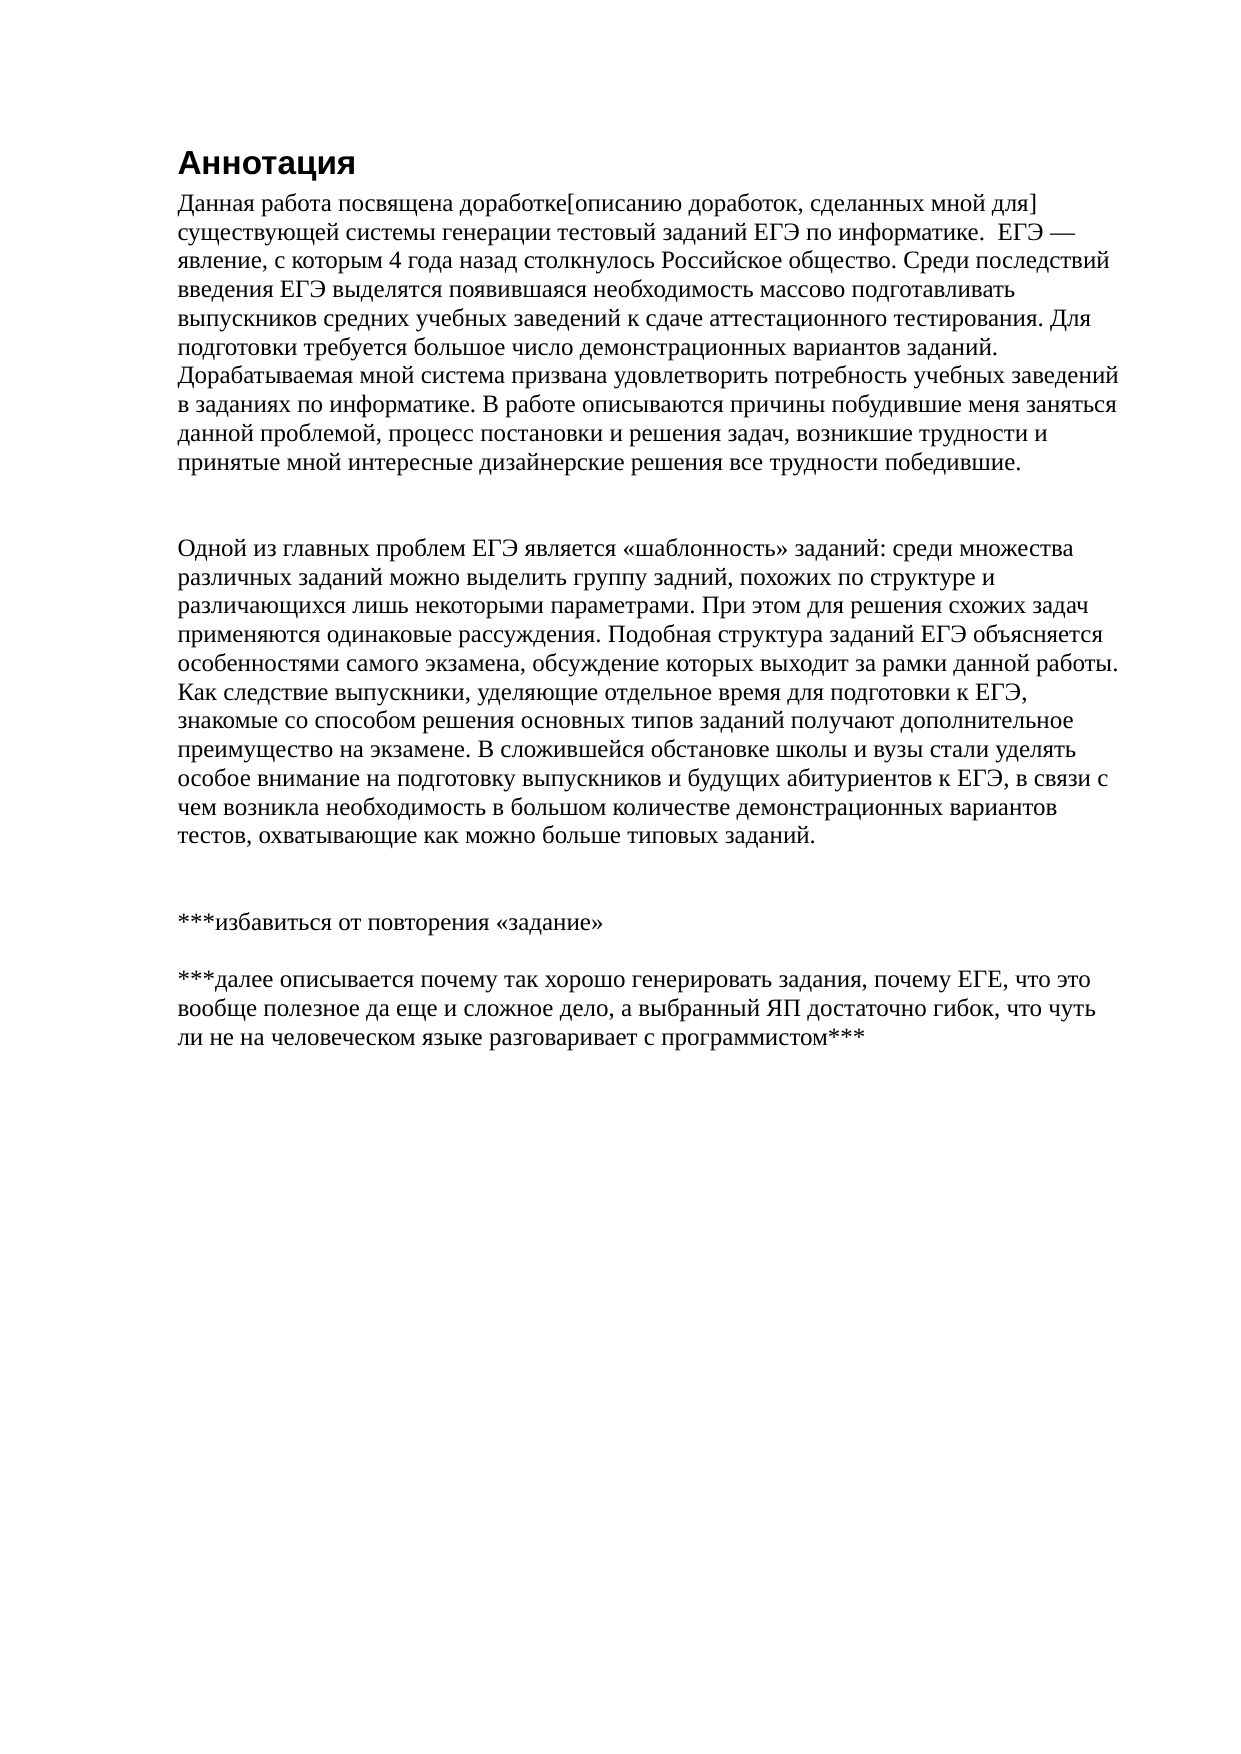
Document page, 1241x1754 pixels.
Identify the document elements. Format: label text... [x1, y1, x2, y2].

text Одной из главных проблем ЕГЭ является «шаблонность» заданий: среди множества различных заданий можно выделить группу задний, похожих по структуре и различающихся лишь некоторыми параметрами. При этом для решения схожих задач применяются одинаковые рассуждения. Подобная структура заданий ЕГЭ объясняется особенностями самого экзамена, обсуждение которых выходит за рамки данной работы. Как следствие выпускники, уделяющие отдельное время для подготовки к ЕГЭ, знакомые со способом решения основных типов заданий получают дополнительное преимущество на экзамене. В сложившейся обстановке школы и вузы стали уделять особое внимание на подготовку выпускников и будущих абитуриентов к ЕГЭ, в связи с чем возникла необходимость в большом количестве демонстрационных вариантов тестов, охватывающие как можно больше типовых заданий. [177, 533, 1122, 849]
text Данная работа посвящена доработке[описанию доработок, сделанных мной для] существующей системы генерации тестовый заданий ЕГЭ по информатике. ЕГЭ — явление, с которым 4 года назад столкнулось Российское общество. Среди последствий введения ЕГЭ выделятся появившаяся необходимость массово подготавливать выпускников средних учебных заведений к сдаче аттестационного тестирования. Для подготовки требуется большое число демонстрационных вариантов заданий. Дорабатываемая мной система призвана удовлетворить потребность учебных заведений в заданиях по информатике. В работе описываются причины побудившие меня заняться данной проблемой, процесс постановки и решения задач, возникшие трудности и принятые мной интересные дизайнерские решения все трудности победившие. [177, 188, 1122, 475]
subtitle Аннотация [177, 143, 1122, 182]
text ***избавиться от повторения «задание» [177, 907, 1122, 935]
text ***далее описывается почему так хорошо генерировать задания, почему ЕГЕ, что это вообще полезное да еще и сложное дело, а выбранный ЯП достаточно гибок, что чуть ли не на человеческом языке разговаривает с программистом*** [177, 964, 1122, 1050]
